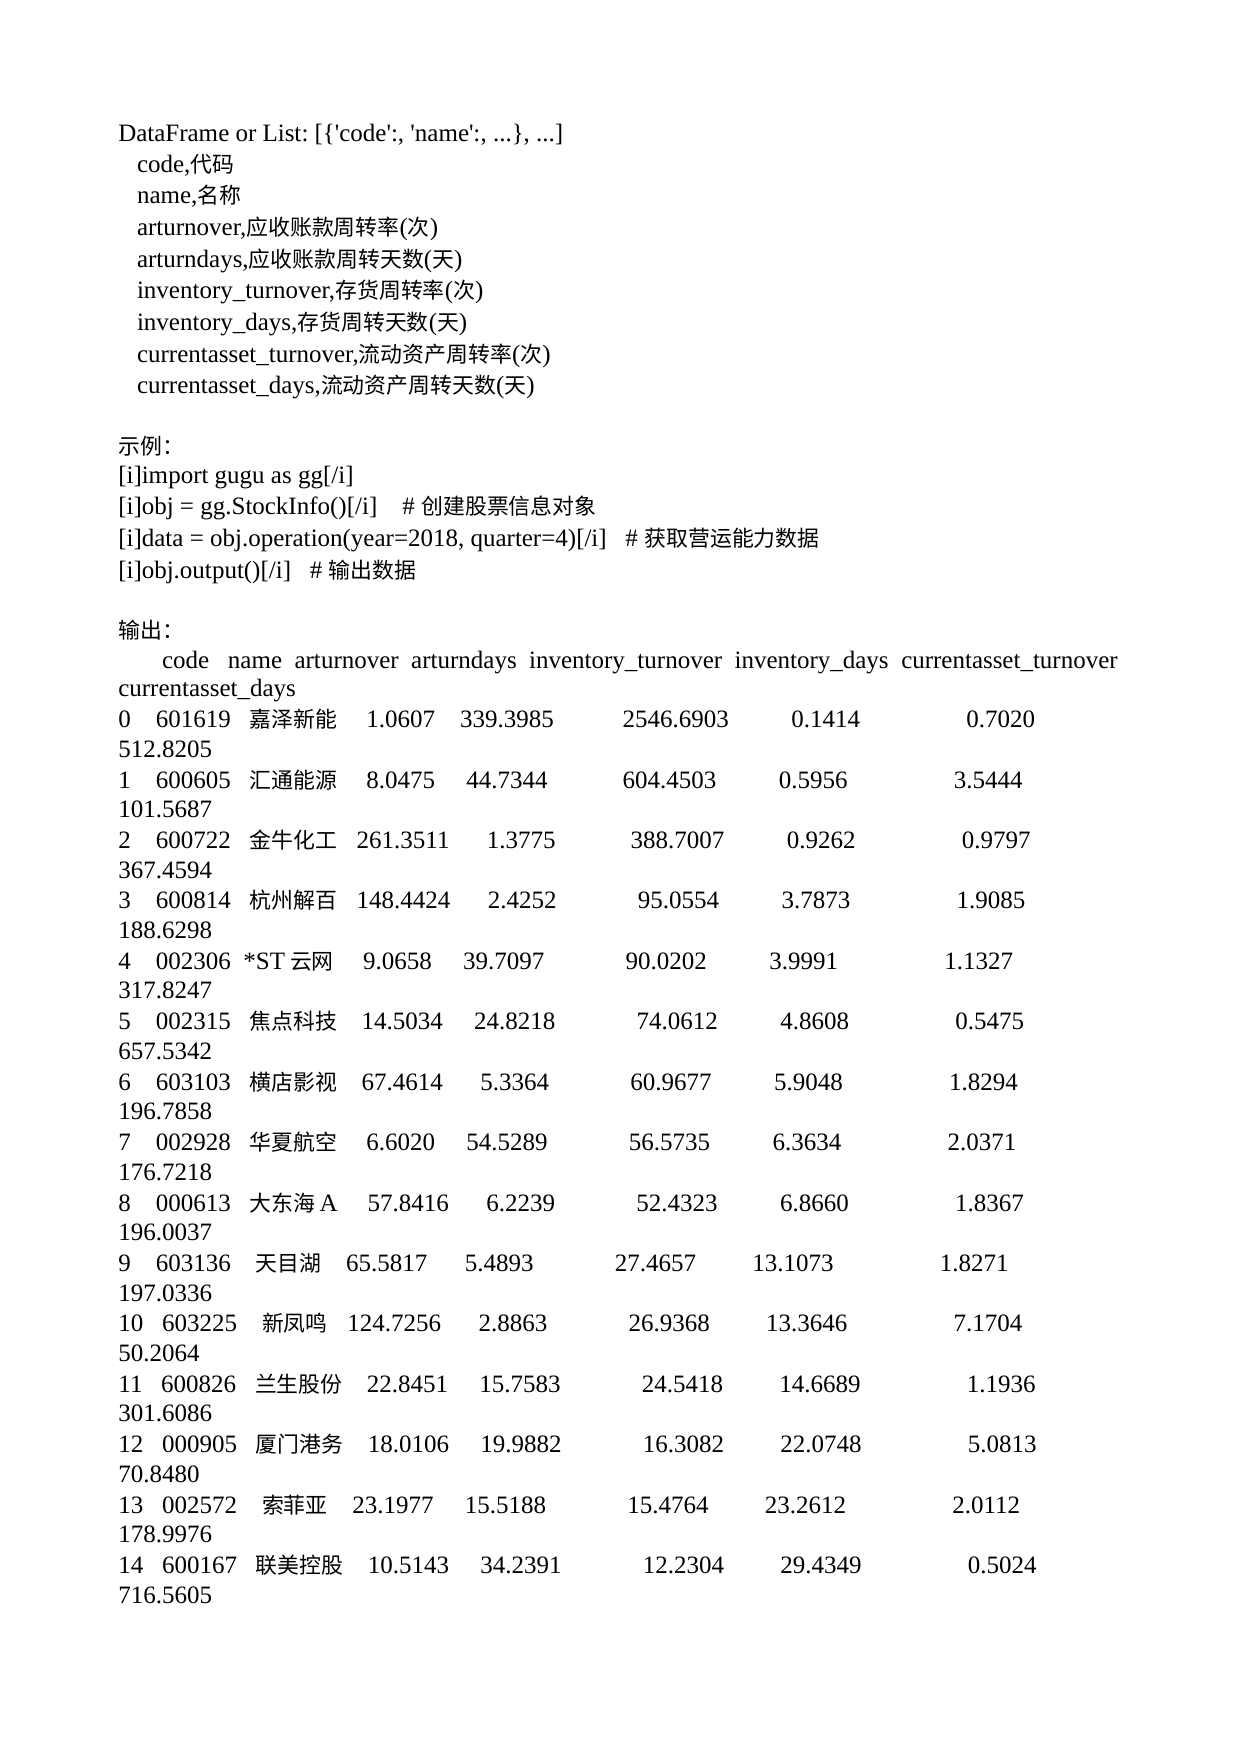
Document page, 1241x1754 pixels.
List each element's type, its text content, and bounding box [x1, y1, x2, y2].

text inventory_turnover,存货周转率(次) [118, 273, 1122, 305]
text 10 603225 新凤鸣 124.7256 2.8863 26.9368 13.3646 7.1704 50.2064 [118, 1306, 1122, 1367]
text inventory_days,存货周转天数(天) [118, 305, 1122, 337]
text 3 600814 杭州解百 148.4424 2.4252 95.0554 3.7873 1.9085 188.6298 [118, 883, 1122, 944]
text 输出： [118, 613, 1122, 645]
text 0 601619 嘉泽新能 1.0607 339.3985 2546.6903 0.1414 0.7020 512.8205 [118, 702, 1122, 763]
text 4 002306 *ST云网 9.0658 39.7097 90.0202 3.9991 1.1327 317.8247 [118, 944, 1122, 1004]
text DataFrame or List: [{'code':, 'name':, ...}, ...] [118, 118, 1122, 147]
text 14 600167 联美控股 10.5143 34.2391 12.2304 29.4349 0.5024 716.5605 [118, 1548, 1122, 1608]
text 13 002572 索菲亚 23.1977 15.5188 15.4764 23.2612 2.0112 178.9976 [118, 1488, 1122, 1548]
text [i]data = obj.operation(year=2018, quarter=4)[/i] # 获取营运能力数据 [118, 521, 1122, 553]
text [i]obj.output()[/i] # 输出数据 [118, 553, 1122, 584]
text code name arturnover arturndays inventory_turnover inventory_days currentasset_turnover currentasset_days [118, 645, 1122, 702]
text 2 600722 金牛化工 261.3511 1.3775 388.7007 0.9262 0.9797 367.4594 [118, 823, 1122, 883]
text 6 603103 横店影视 67.4614 5.3364 60.9677 5.9048 1.8294 196.7858 [118, 1065, 1122, 1125]
text currentasset_turnover,流动资产周转率(次) [118, 337, 1122, 368]
text 1 600605 汇通能源 8.0475 44.7344 604.4503 0.5956 3.5444 101.5687 [118, 763, 1122, 823]
text [i]obj = gg.StockInfo()[/i] # 创建股票信息对象 [118, 489, 1122, 521]
text 12 000905 厦门港务 18.0106 19.9882 16.3082 22.0748 5.0813 70.8480 [118, 1427, 1122, 1488]
text 7 002928 华夏航空 6.6020 54.5289 56.5735 6.3634 2.0371 176.7218 [118, 1125, 1122, 1186]
text arturndays,应收账款周转天数(天) [118, 242, 1122, 273]
text 5 002315 焦点科技 14.5034 24.8218 74.0612 4.8608 0.5475 657.5342 [118, 1004, 1122, 1065]
text 示例： [118, 429, 1122, 461]
text [i]import gugu as gg[/i] [118, 461, 1122, 489]
text 8 000613 大东海A 57.8416 6.2239 52.4323 6.8660 1.8367 196.0037 [118, 1186, 1122, 1246]
text name,名称 [118, 178, 1122, 210]
text code,代码 [118, 147, 1122, 178]
text 11 600826 兰生股份 22.8451 15.7583 24.5418 14.6689 1.1936 301.6086 [118, 1367, 1122, 1427]
text currentasset_days,流动资产周转天数(天) [118, 368, 1122, 400]
text arturnover,应收账款周转率(次) [118, 210, 1122, 242]
text 9 603136 天目湖 65.5817 5.4893 27.4657 13.1073 1.8271 197.0336 [118, 1246, 1122, 1306]
